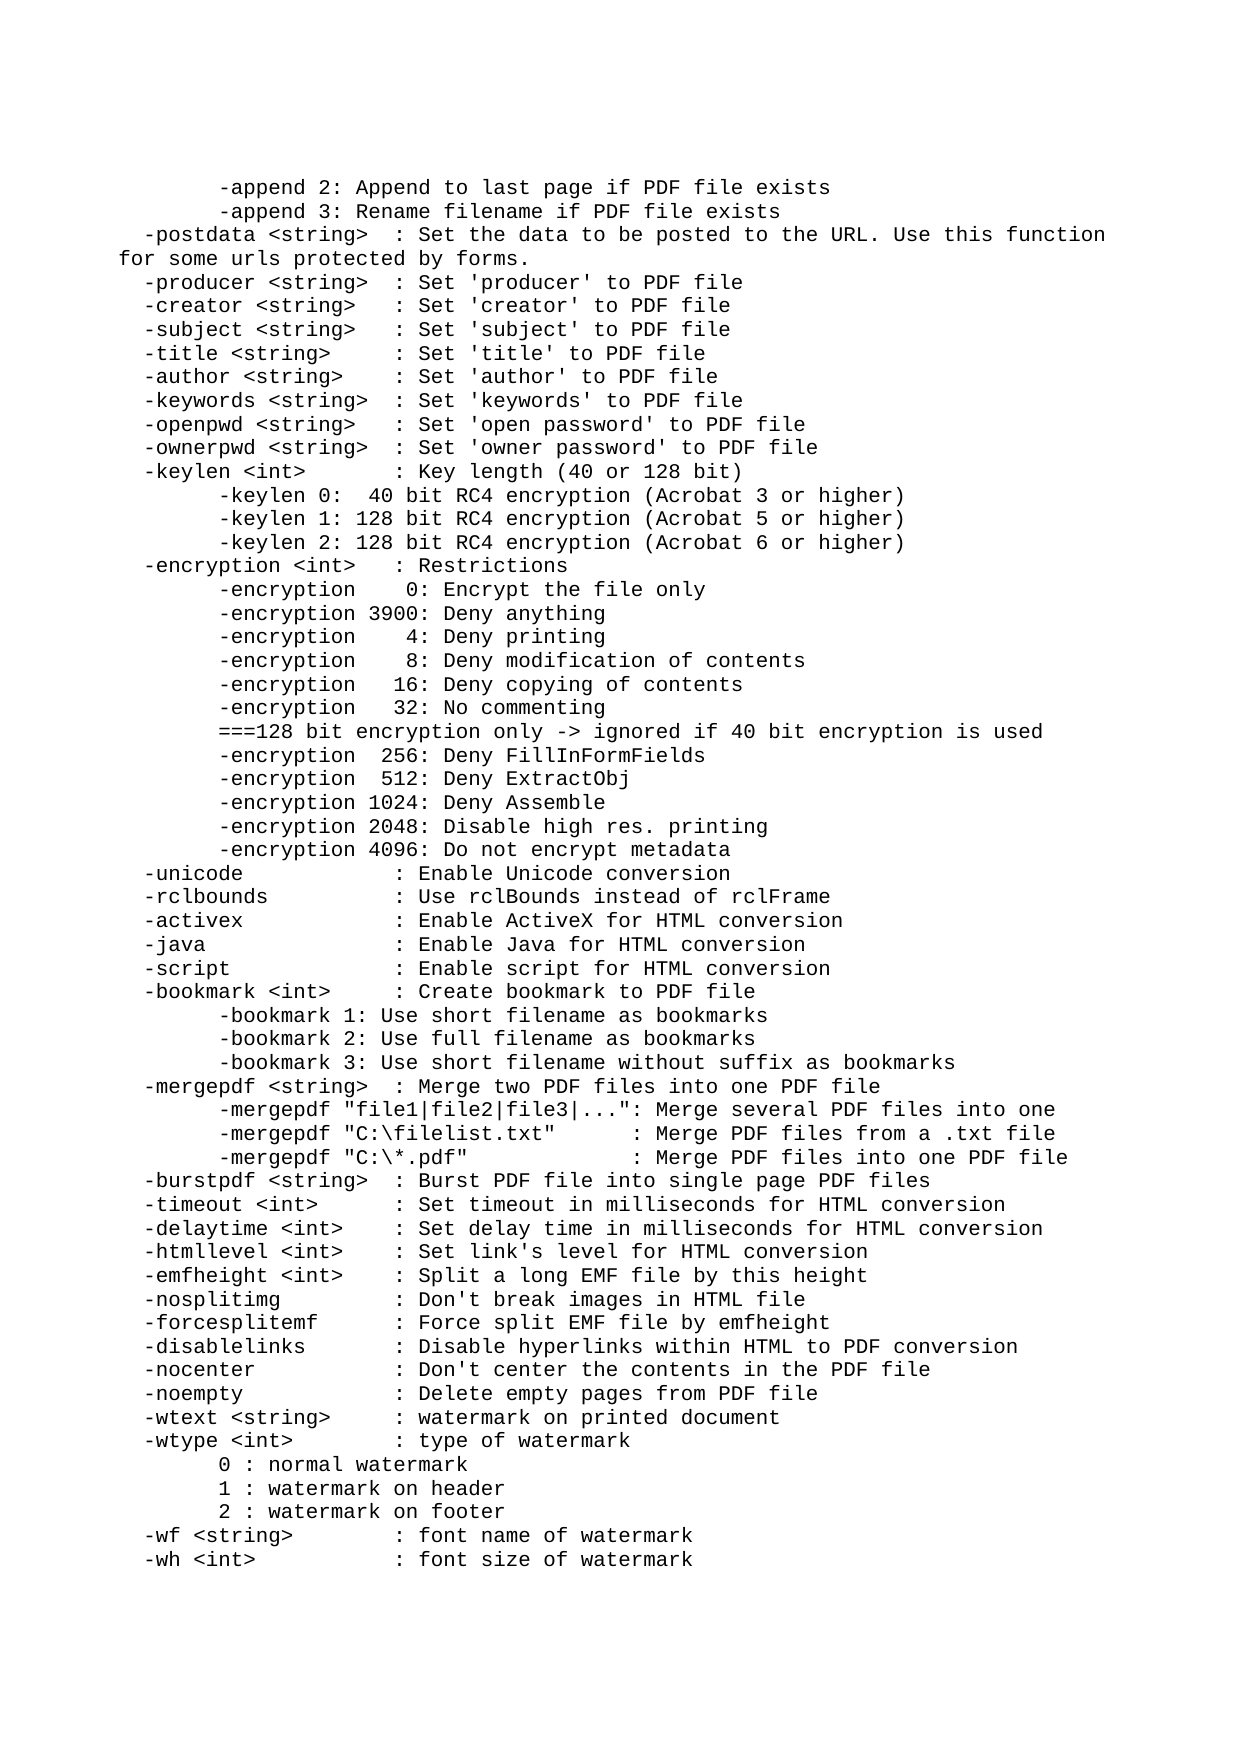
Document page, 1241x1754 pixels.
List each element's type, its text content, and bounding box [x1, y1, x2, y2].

text -postdata <string> : Set the data to be posted to the URL. Use this function for some urls protected by forms. [118, 224, 1122, 272]
text -wh <int> : font size of watermark [118, 1549, 1122, 1572]
text -script : Enable script for HTML conversion [118, 957, 1122, 981]
text -bookmark 1: Use short filename as bookmarks [118, 1005, 1122, 1028]
text -keylen 0: 40 bit RC4 encryption (Acrobat 3 or higher) [118, 484, 1122, 508]
text -encryption 4096: Do not encrypt metadata [118, 839, 1122, 863]
text -activex : Enable ActiveX for HTML conversion [118, 910, 1122, 934]
text -encryption 3900: Deny anything [118, 603, 1122, 626]
text -wtext <string> : watermark on printed document [118, 1407, 1122, 1430]
text -delaytime <int> : Set delay time in milliseconds for HTML conversion [118, 1218, 1122, 1241]
text -encryption 4: Deny printing [118, 626, 1122, 650]
text -append 3: Rename filename if PDF file exists [118, 201, 1122, 224]
text -keywords <string> : Set 'keywords' to PDF file [118, 390, 1122, 414]
text -htmllevel <int> : Set link's level for HTML conversion [118, 1241, 1122, 1265]
text -nocenter : Don't center the contents in the PDF file [118, 1359, 1122, 1383]
text -disablelinks : Disable hyperlinks within HTML to PDF conversion [118, 1336, 1122, 1359]
text ===128 bit encryption only -> ignored if 40 bit encryption is used [118, 721, 1122, 745]
text -encryption 1024: Deny Assemble [118, 792, 1122, 816]
text -mergepdf "C:\*.pdf" : Merge PDF files into one PDF file [118, 1147, 1122, 1170]
text -unicode : Enable Unicode conversion [118, 863, 1122, 887]
text -mergepdf <string> : Merge two PDF files into one PDF file [118, 1076, 1122, 1099]
text -bookmark <int> : Create bookmark to PDF file [118, 981, 1122, 1005]
text 1 : watermark on header [118, 1478, 1122, 1501]
text -wf <string> : font name of watermark [118, 1525, 1122, 1549]
text -keylen 2: 128 bit RC4 encryption (Acrobat 6 or higher) [118, 532, 1122, 556]
text -encryption 8: Deny modification of contents [118, 650, 1122, 674]
text -encryption 16: Deny copying of contents [118, 674, 1122, 697]
text -wtype <int> : type of watermark [118, 1430, 1122, 1454]
text -mergepdf "C:\filelist.txt" : Merge PDF files from a .txt file [118, 1123, 1122, 1147]
text -encryption 2048: Disable high res. printing [118, 816, 1122, 839]
text -timeout <int> : Set timeout in milliseconds for HTML conversion [118, 1194, 1122, 1218]
text -producer <string> : Set 'producer' to PDF file [118, 272, 1122, 295]
text -encryption 0: Encrypt the file only [118, 579, 1122, 603]
text -rclbounds : Use rclBounds instead of rclFrame [118, 887, 1122, 910]
text -noempty : Delete empty pages from PDF file [118, 1383, 1122, 1407]
text -bookmark 2: Use full filename as bookmarks [118, 1028, 1122, 1052]
text -creator <string> : Set 'creator' to PDF file [118, 295, 1122, 319]
text -keylen <int> : Key length (40 or 128 bit) [118, 461, 1122, 484]
text -encryption 32: No commenting [118, 697, 1122, 721]
text -bookmark 3: Use short filename without suffix as bookmarks [118, 1052, 1122, 1076]
text -mergepdf "file1|file2|file3|...": Merge several PDF files into one [118, 1099, 1122, 1123]
text -append 2: Append to last page if PDF file exists [118, 177, 1122, 201]
text -java : Enable Java for HTML conversion [118, 934, 1122, 957]
text -nosplitimg : Don't break images in HTML file [118, 1288, 1122, 1312]
text -encryption 256: Deny FillInFormFields [118, 745, 1122, 768]
text -keylen 1: 128 bit RC4 encryption (Acrobat 5 or higher) [118, 508, 1122, 532]
text -author <string> : Set 'author' to PDF file [118, 366, 1122, 390]
text -title <string> : Set 'title' to PDF file [118, 343, 1122, 366]
text -burstpdf <string> : Burst PDF file into single page PDF files [118, 1170, 1122, 1194]
text -subject <string> : Set 'subject' to PDF file [118, 319, 1122, 343]
text -openpwd <string> : Set 'open password' to PDF file [118, 414, 1122, 437]
text 2 : watermark on footer [118, 1501, 1122, 1525]
text -forcesplitemf : Force split EMF file by emfheight [118, 1312, 1122, 1336]
text -encryption 512: Deny ExtractObj [118, 768, 1122, 792]
text -ownerpwd <string> : Set 'owner password' to PDF file [118, 437, 1122, 461]
text 0 : normal watermark [118, 1454, 1122, 1478]
text -emfheight <int> : Split a long EMF file by this height [118, 1265, 1122, 1288]
text -encryption <int> : Restrictions [118, 556, 1122, 579]
